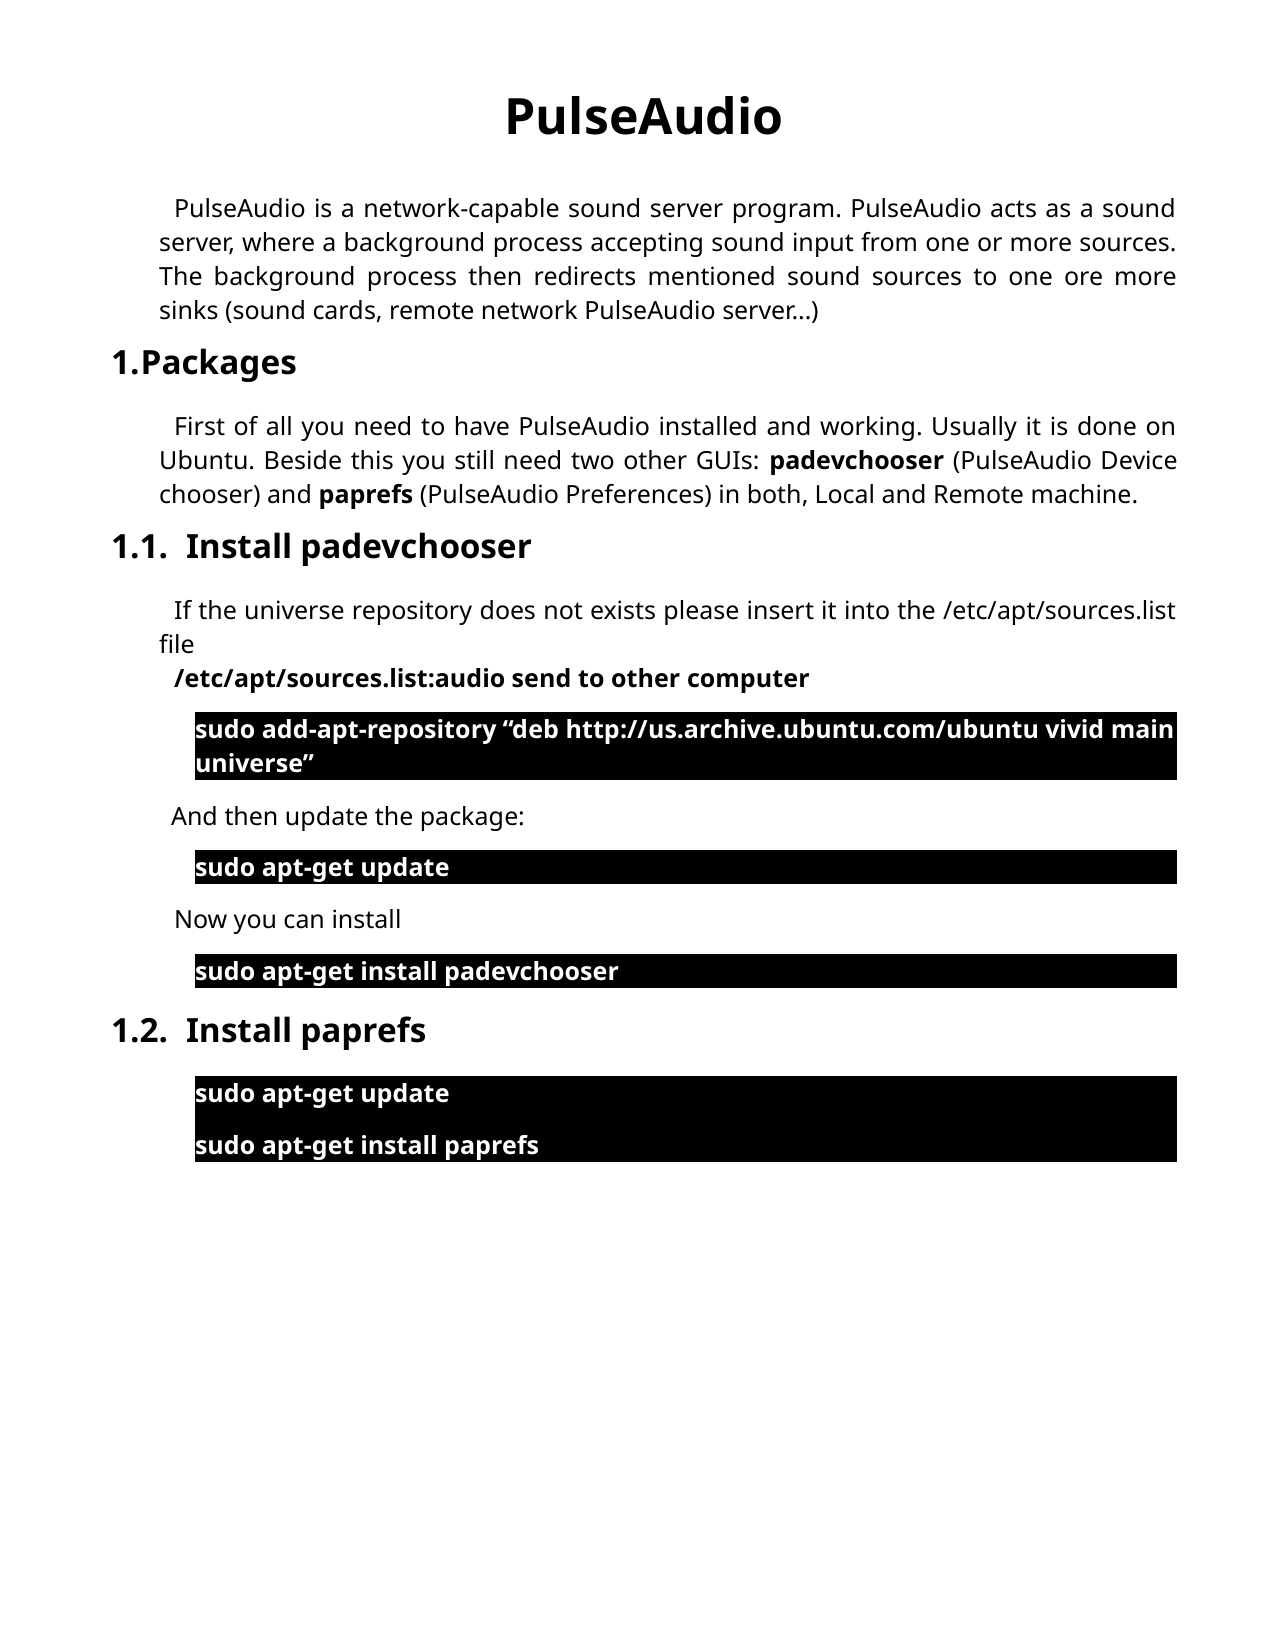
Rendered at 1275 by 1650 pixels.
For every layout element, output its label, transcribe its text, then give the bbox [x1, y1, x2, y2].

text PulseAudio is a network-capable sound server program. PulseAudio acts as a sound server, where a background process accepting sound input from one or more sources. The background process then redirects mentioned sound sources to one ore more sinks (sound cards, remote network PulseAudio server...) [159, 191, 1177, 327]
subtitle Install paprefs [111, 1006, 1177, 1052]
text sudo apt-get update [195, 1076, 1177, 1110]
text If the universe repository does not exists please insert it into the /etc/apt/sources.list file [159, 593, 1177, 661]
text sudo add-apt-repository “deb http://us.archive.ubuntu.com/ubuntu vivid main universe” [195, 712, 1177, 780]
title PulseAudio [111, 81, 1177, 149]
subtitle Packages [111, 339, 1177, 385]
text /etc/apt/sources.list:audio send to other computer [159, 661, 1177, 694]
text Now you can install [159, 902, 1177, 936]
text sudo apt-get install padevchooser [195, 954, 1177, 988]
text sudo apt-get install paprefs [195, 1128, 1177, 1162]
subtitle Install padevchooser [111, 523, 1177, 569]
text And then update the package: [171, 798, 1177, 832]
text First of all you need to have PulseAudio installed and working. Usually it is done on Ubuntu. Beside this you still need two other GUIs: padevchooser (PulseAudio Device chooser) and paprefs (PulseAudio Preferences) in both, Local and Remote machine. [159, 409, 1177, 511]
text sudo apt-get update [195, 850, 1177, 884]
